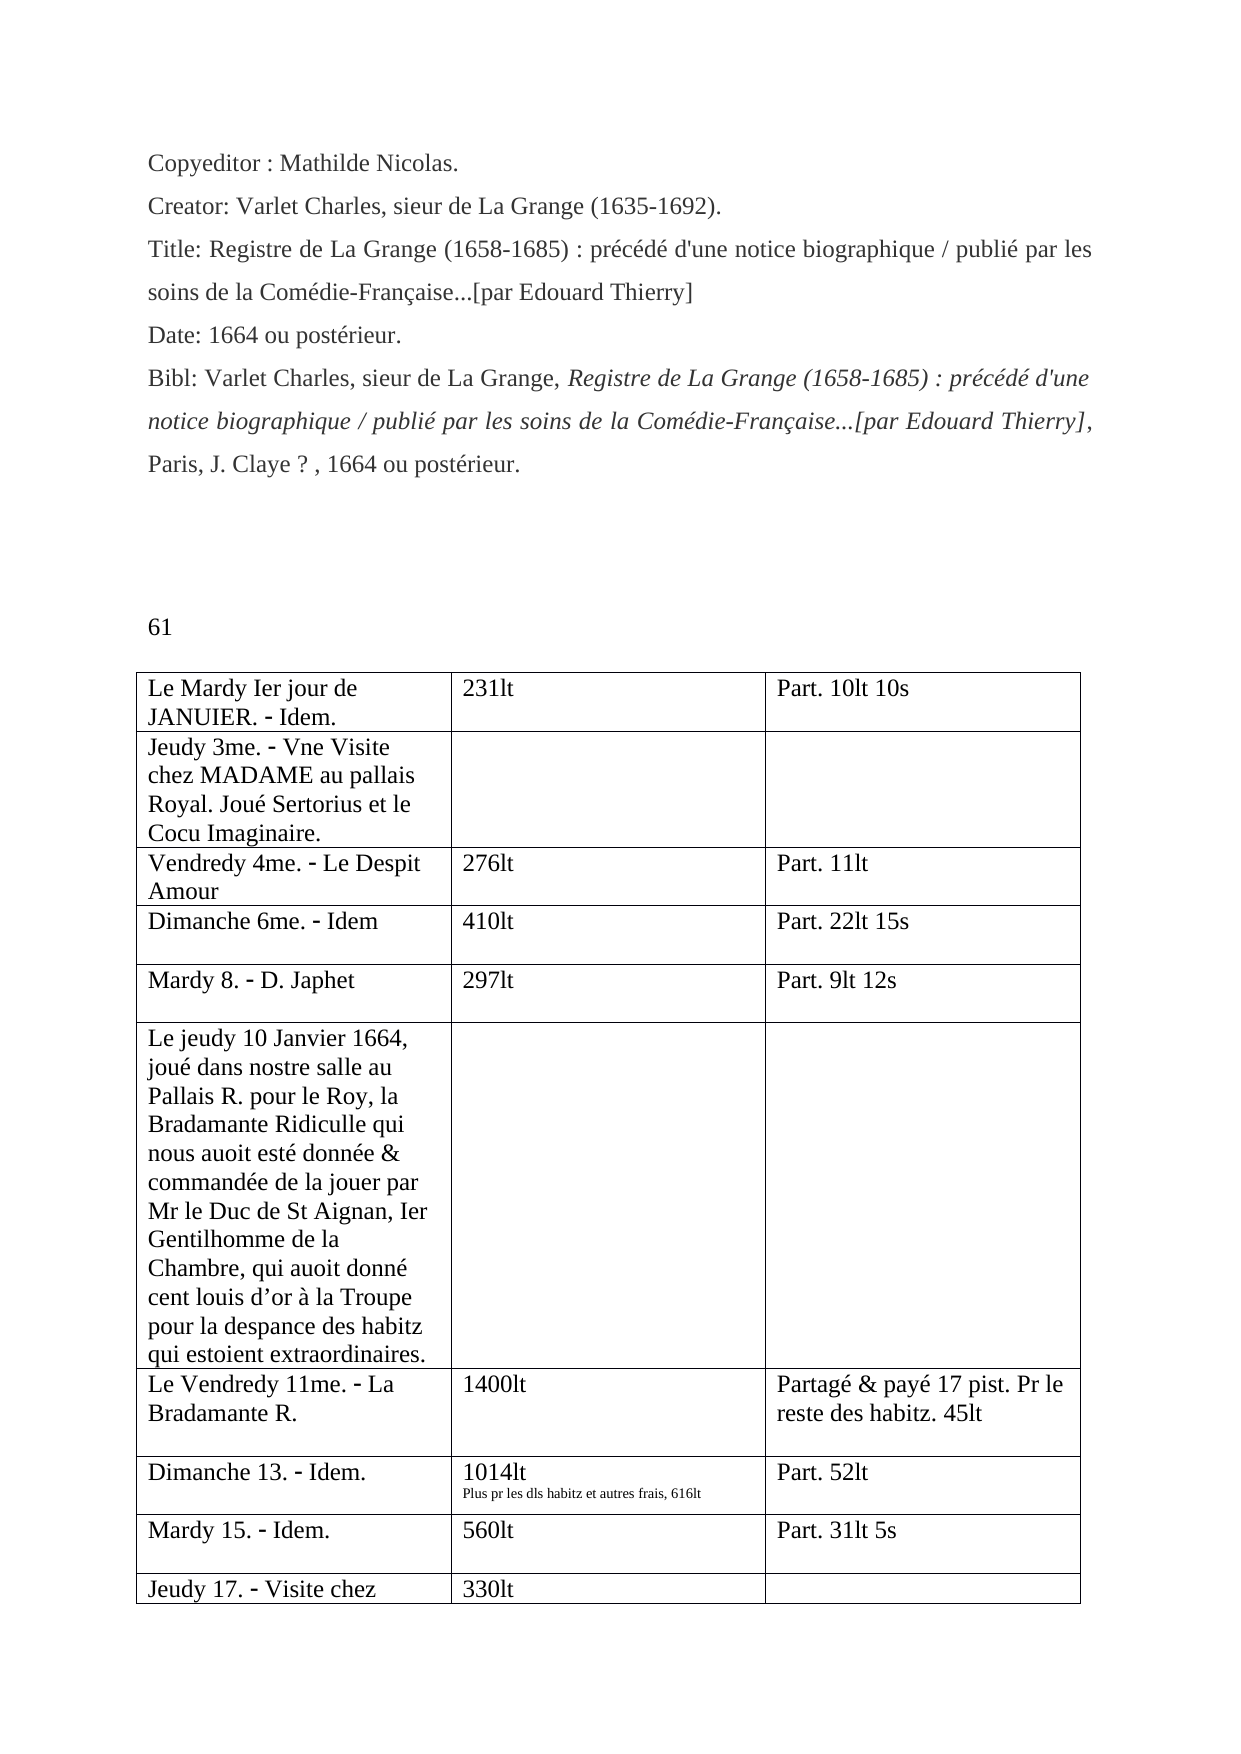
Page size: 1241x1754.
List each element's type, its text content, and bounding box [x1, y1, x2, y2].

table_cell Dimanche 13.  Idem. [137, 1457, 451, 1514]
text Copyeditor : Mathilde Nicolas. [148, 148, 1093, 176]
table_cell Partagé & payé 17 pist. Pr le reste des habitz. 45lt [766, 1369, 1080, 1456]
text 61 [148, 612, 1093, 641]
table_cell Part. 52lt [766, 1457, 1080, 1514]
table_cell Le Vendredy 11me.  La Bradamante R. [137, 1369, 451, 1456]
table_cell Dimanche 6me.  Idem [137, 906, 451, 964]
table_cell Part. 11lt [766, 848, 1080, 905]
table_cell Le jeudy 10 Janvier 1664, joué dans nostre salle au Pallais R. pour le Roy, la Bradamante Ridiculle qui nous auoit esté donnée & commandée de la jouer par Mr le Duc de St Aignan, Ier Gentilhomme de la Chambre, qui auoit donné cent louis d’or à la Troupe pour la despance des habitz qui estoient extraordinaires. [137, 1023, 451, 1368]
text Date: 1664 ou postérieur. [148, 320, 1093, 349]
table_cell 276lt [452, 848, 765, 905]
table_cell 297lt [452, 965, 765, 1022]
table_cell Mardy 15.  Idem. [137, 1515, 451, 1573]
table_cell Mardy 8.  D. Japhet [137, 965, 451, 1022]
table_cell [766, 732, 1080, 847]
text Bibl: Varlet Charles, sieur de La Grange, Registre de La Grange (1658-1685) : précédé d'une notice biographique / publié par les soins de la Comédie-Française...[par Edouard Thierry], Paris, J. Claye ? , 1664 ou postérieur. [148, 363, 1093, 478]
table_cell Jeudy 17.  Visite chez [137, 1574, 451, 1602]
table_cell Part. 31lt 5s [766, 1515, 1080, 1573]
table_cell [766, 1574, 1080, 1602]
table_cell 560lt [452, 1515, 765, 1573]
table_cell Jeudy 3me.  Vne Visite chez MADAME au pallais Royal. Joué Sertorius et le Cocu Imaginaire. [137, 732, 451, 847]
table_header 231lt [452, 673, 765, 731]
table_cell Part. 9lt 12s [766, 965, 1080, 1022]
table_cell 330lt [452, 1574, 765, 1602]
table_cell 1014lt Plus pr les dls habitz et autres frais, 616lt [452, 1457, 765, 1514]
table_cell 410lt [452, 906, 765, 964]
table_cell Vendredy 4me.  Le Despit Amour [137, 848, 451, 905]
table_header Part. 10lt 10s [766, 673, 1080, 731]
text Title: Registre de La Grange (1658-1685) : précédé d'une notice biographique / publié par les soins de la Comédie-Française...[par Edouard Thierry] [148, 234, 1093, 306]
table_cell [452, 732, 765, 847]
table_cell Part. 22lt 15s [766, 906, 1080, 964]
table_cell 1400lt [452, 1369, 765, 1456]
table_header Le Mardy Ier jour de JANUIER.  Idem. [137, 673, 451, 731]
table_cell [766, 1023, 1080, 1368]
table_cell [452, 1023, 765, 1368]
text Creator: Varlet Charles, sieur de La Grange (1635-1692). [148, 191, 1093, 219]
